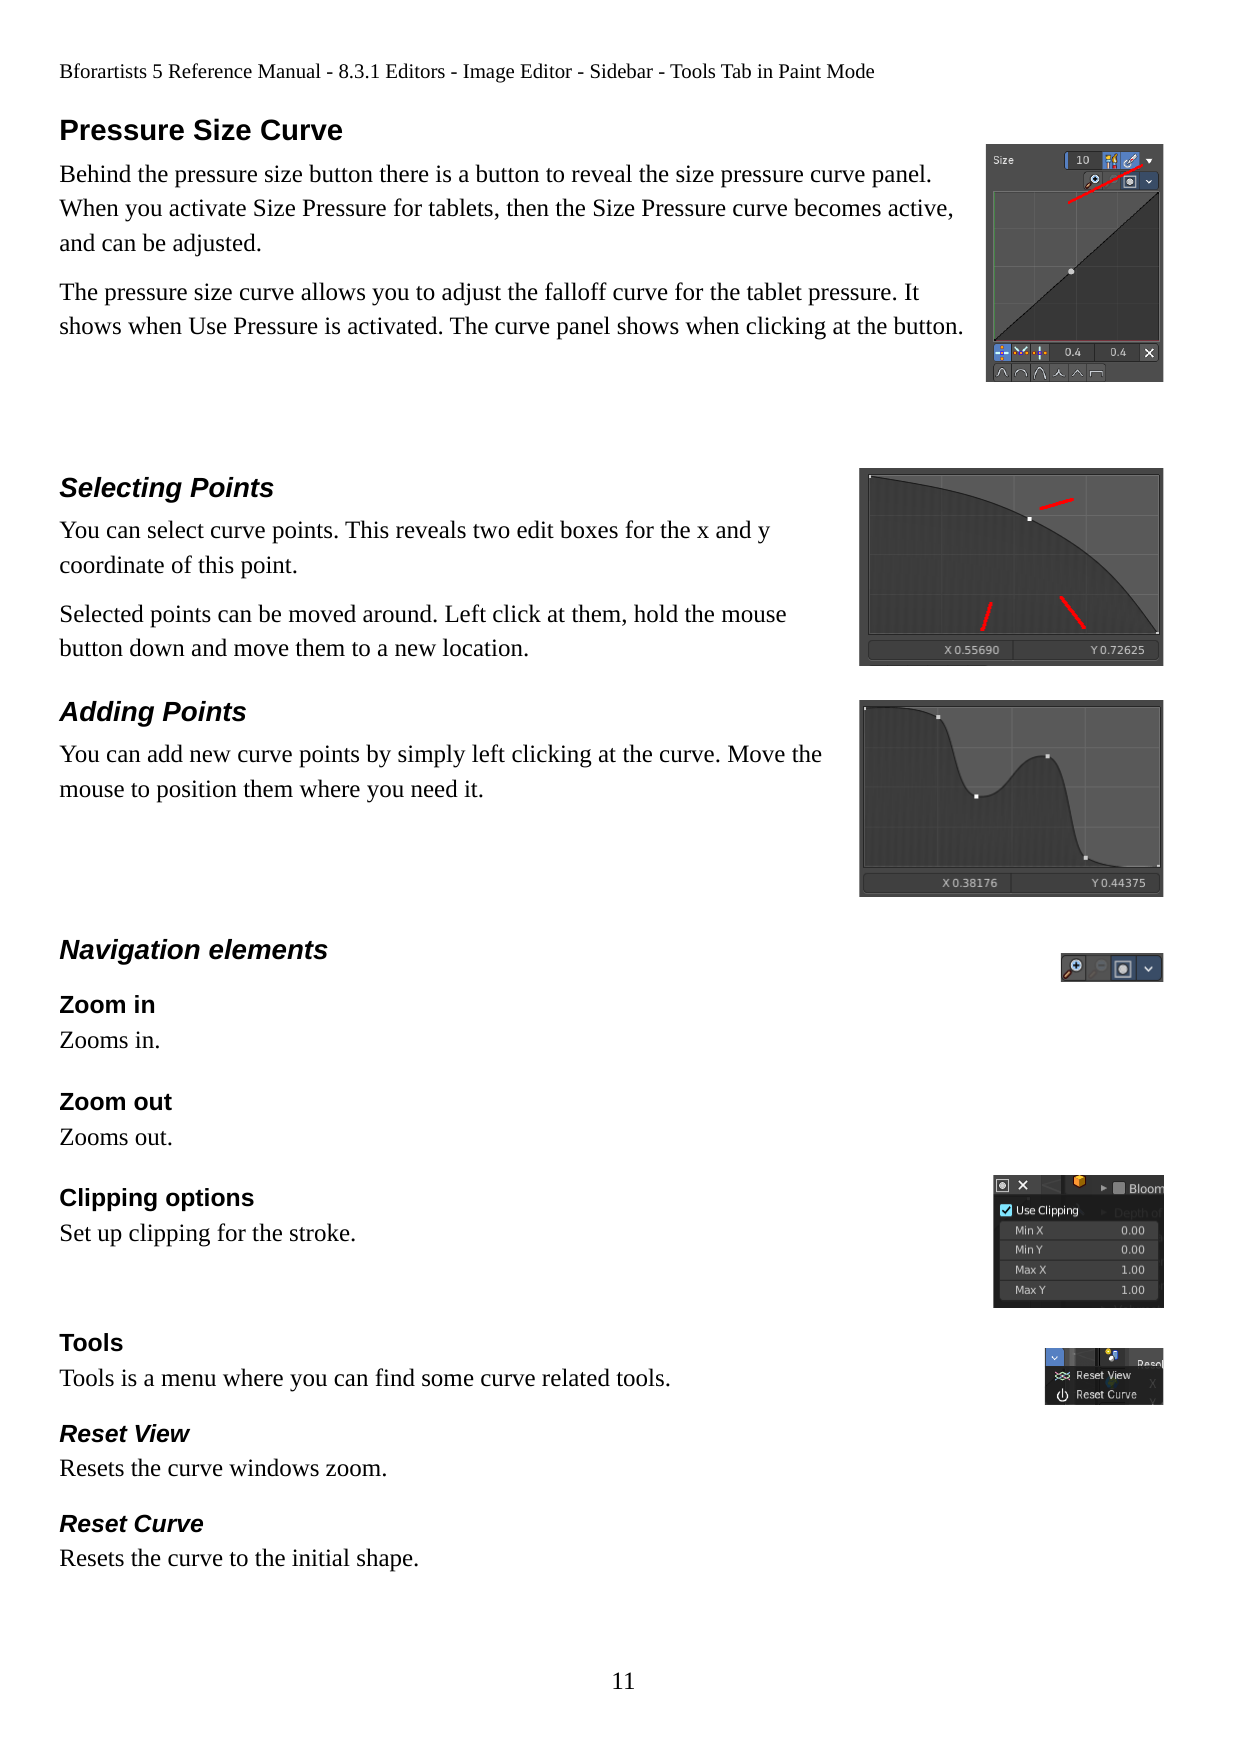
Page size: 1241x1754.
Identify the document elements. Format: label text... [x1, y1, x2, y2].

subtitle Zoom out [59, 1087, 1181, 1115]
subtitle Zoom in [59, 990, 1181, 1019]
picture [859, 468, 1164, 666]
picture [1044, 1348, 1164, 1405]
picture [1060, 953, 1164, 982]
picture [993, 1175, 1164, 1308]
subtitle Navigation elements [59, 933, 1181, 965]
text You can add new curve points by simply left clicking at the curve. Move the mouse to position them where you need it. [59, 739, 859, 803]
text Zooms out. [59, 1122, 1181, 1150]
subtitle [1164, 471, 1181, 503]
subtitle Reset View [59, 1419, 1181, 1447]
subtitle Reset Curve [59, 1509, 1181, 1537]
text Behind the pressure size button there is a button to reveal the size pressure curve panel. When you activate Size Pressure for tablets, then the Size Pressure curve becomes active, and can be adjusted. [59, 159, 985, 257]
text The pressure size curve allows you to adjust the falloff curve for the tablet pressure. It shows when Use Pressure is activated. The curve panel shows when clicking at the button. [59, 277, 985, 340]
subtitle Tools [59, 1328, 1181, 1357]
text Resets the curve windows zoom. [59, 1453, 1181, 1482]
subtitle Clipping options [59, 1183, 993, 1212]
text Tools is a menu where you can find some curve related tools. [59, 1363, 1044, 1392]
subtitle Pressure Size Curve [59, 113, 1181, 146]
text Selected points can be moved around. Left click at them, hold the mouse button down and move them to a new location. [59, 599, 859, 662]
picture [985, 144, 1164, 382]
subtitle [1164, 1183, 1181, 1212]
text Zooms in. [59, 1025, 1181, 1054]
text Set up clipping for the stroke. [59, 1218, 993, 1247]
picture [859, 700, 1164, 897]
text You can select curve points. This reveals two edit boxes for the x and y coordinate of this point. [59, 515, 859, 579]
subtitle Adding Points [59, 695, 1181, 727]
text Resets the curve to the initial shape. [59, 1543, 1181, 1572]
subtitle Selecting Points [59, 471, 859, 503]
